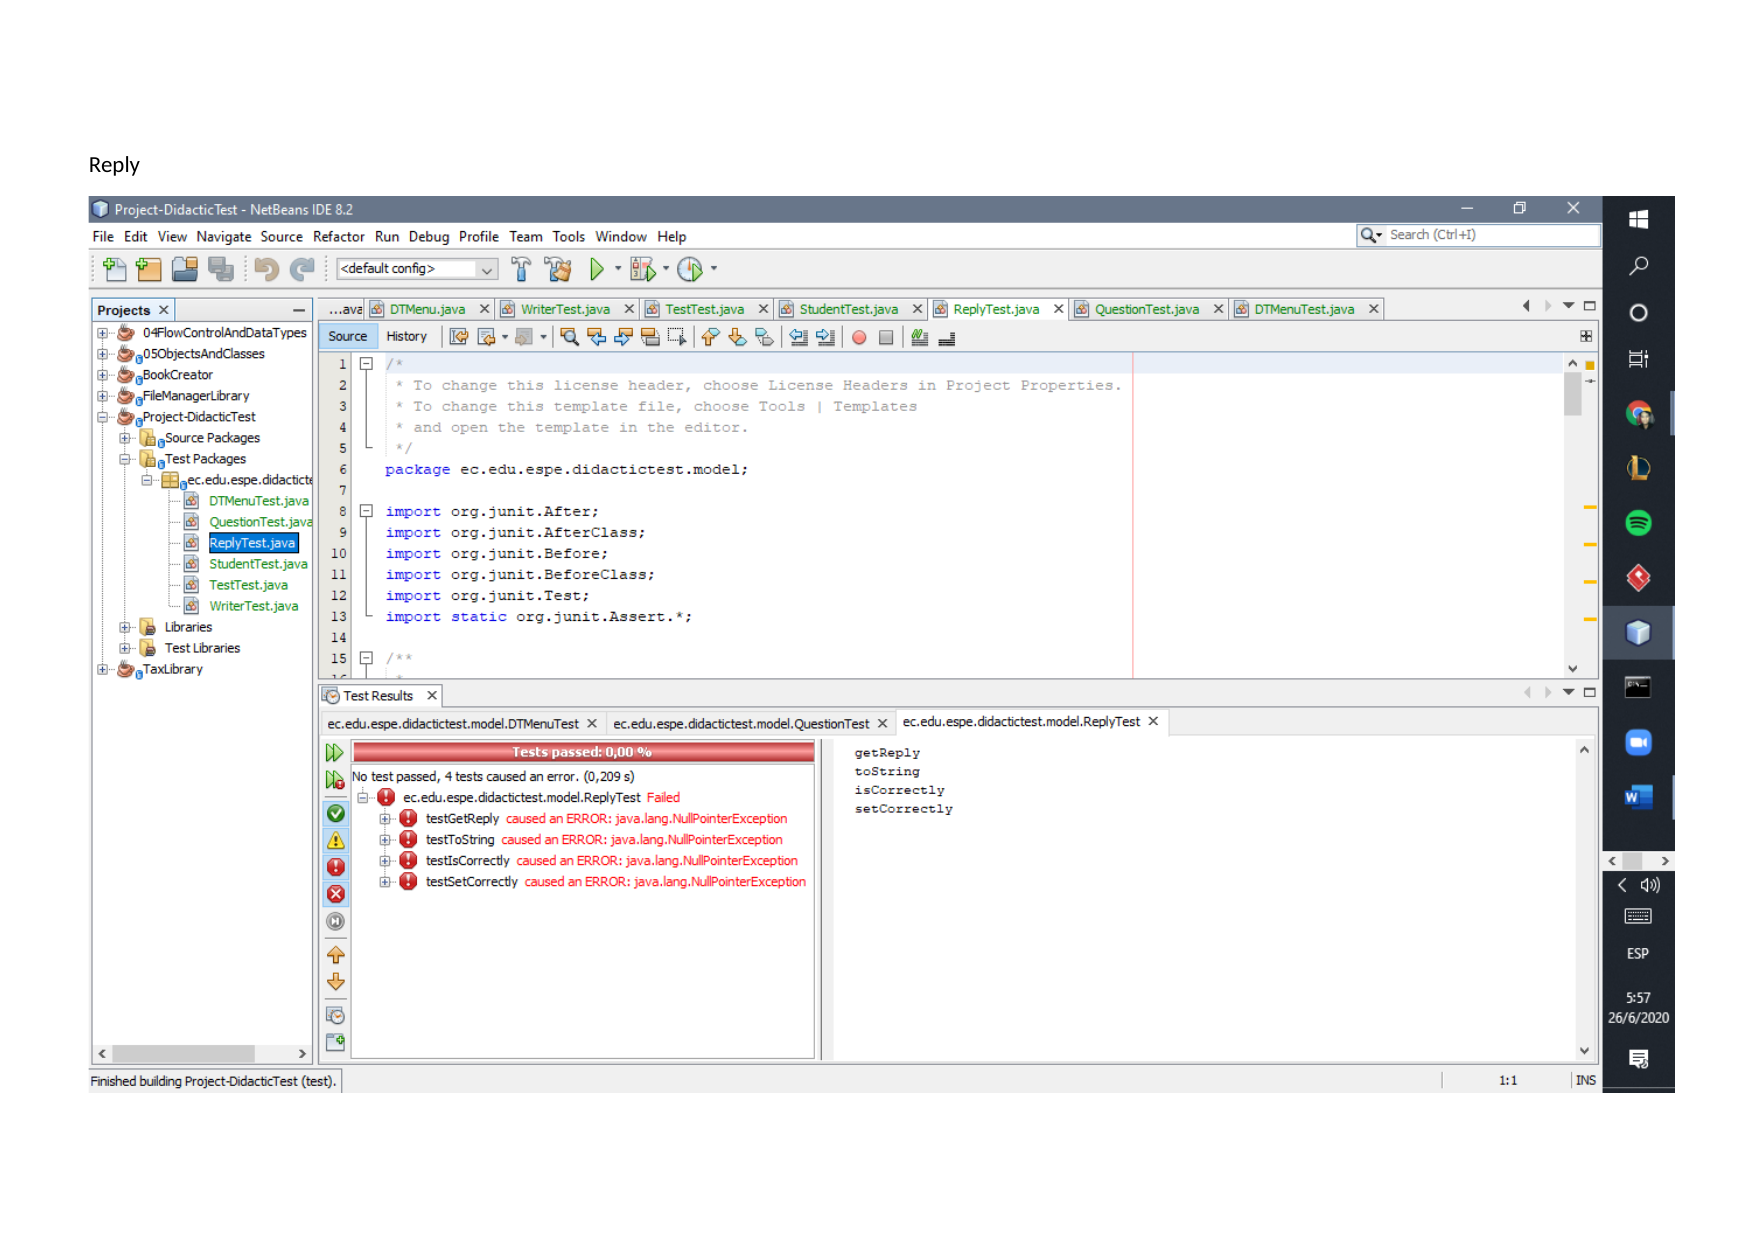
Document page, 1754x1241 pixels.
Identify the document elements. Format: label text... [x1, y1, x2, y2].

text Reply [88, 150, 1668, 178]
